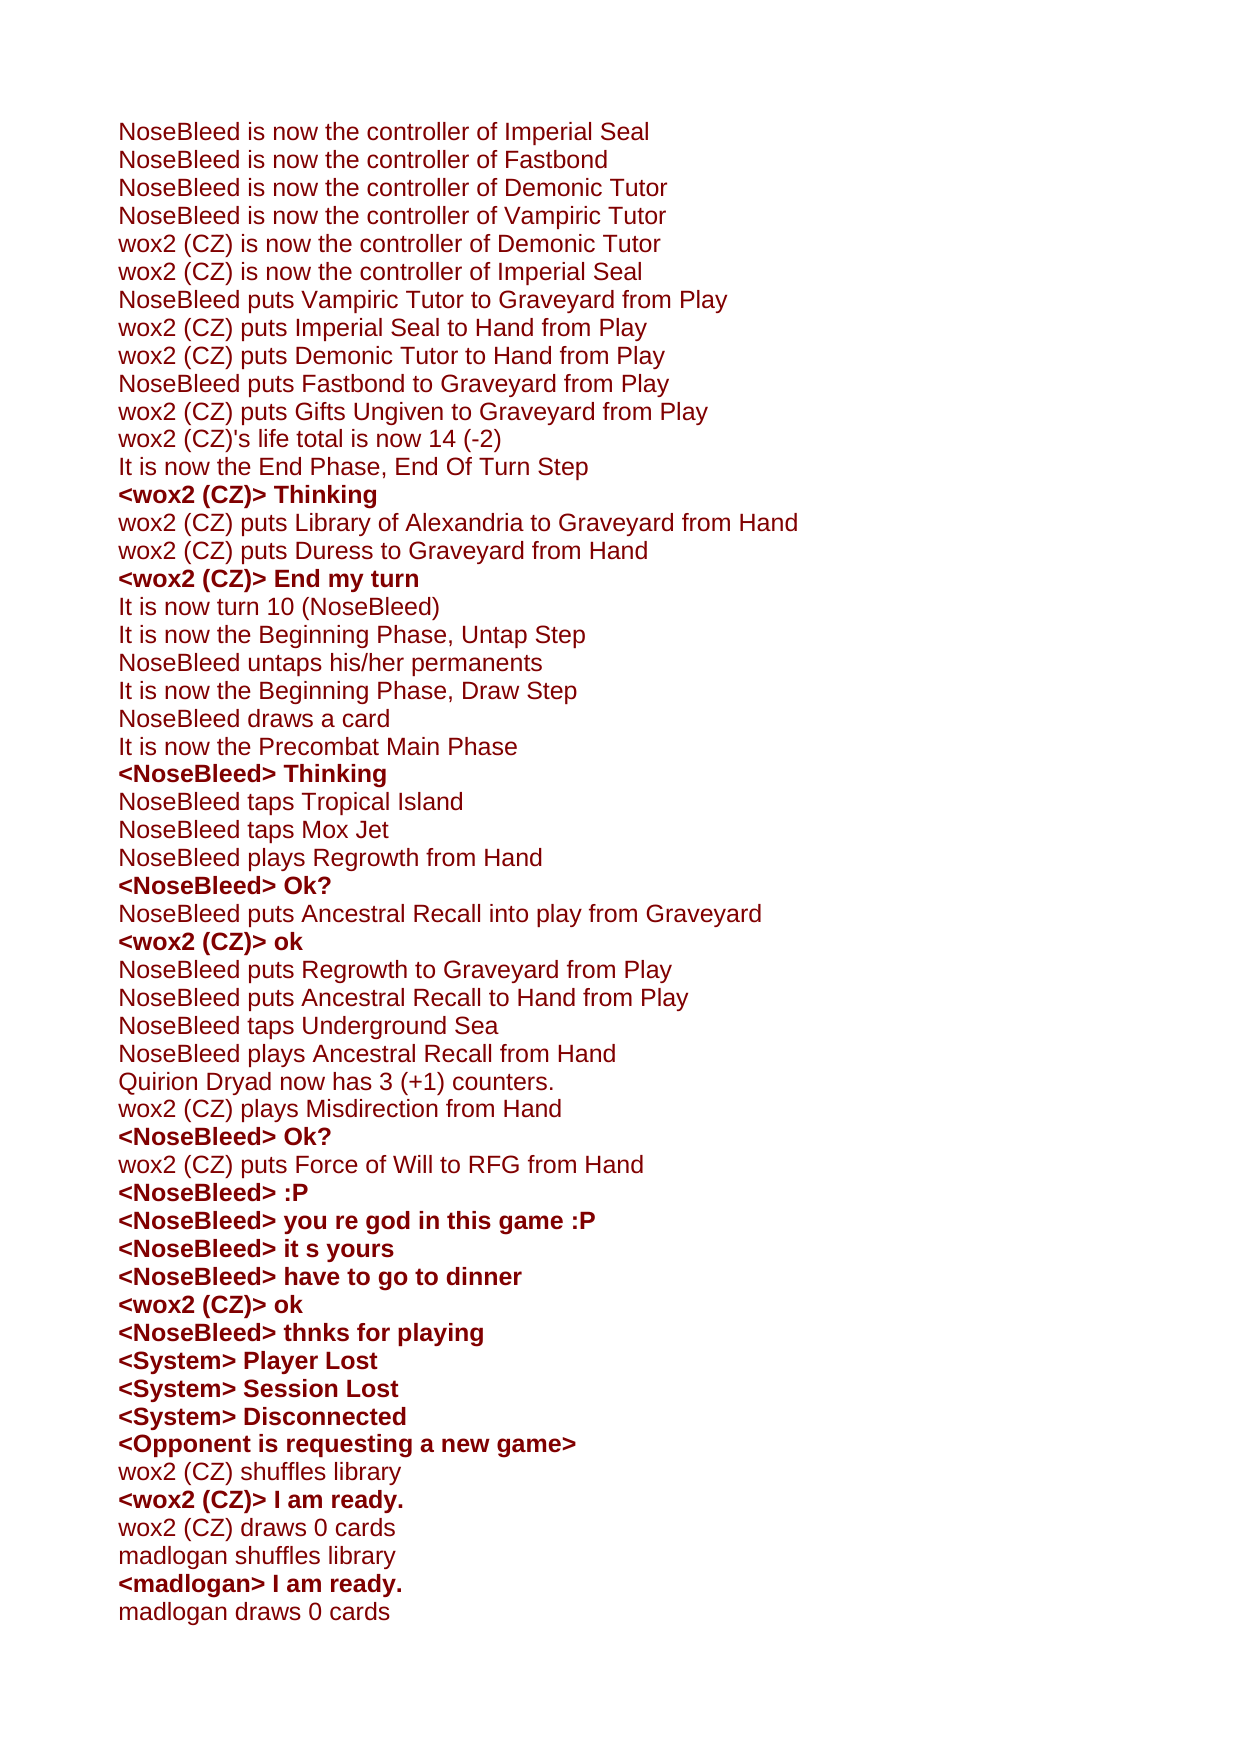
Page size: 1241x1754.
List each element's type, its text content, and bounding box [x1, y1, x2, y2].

text NoseBleed taps Tropical Island [118, 788, 1122, 816]
text <NoseBleed> have to go to dinner [118, 1263, 1122, 1291]
text NoseBleed plays Ancestral Recall from Hand [118, 1039, 1122, 1067]
text It is now the Beginning Phase, Draw Step [118, 676, 1122, 704]
text wox2 (CZ) draws 0 cards [118, 1514, 1122, 1542]
text It is now the Precombat Main Phase [118, 732, 1122, 760]
text <NoseBleed> you re god in this game :P [118, 1207, 1122, 1235]
text <NoseBleed> :P [118, 1179, 1122, 1207]
text <Opponent is requesting a new game> [118, 1430, 1122, 1458]
text NoseBleed puts Vampiric Tutor to Graveyard from Play [118, 286, 1122, 313]
text NoseBleed puts Fastbond to Graveyard from Play [118, 369, 1122, 397]
text NoseBleed puts Ancestral Recall to Hand from Play [118, 983, 1122, 1011]
text <NoseBleed> thnks for playing [118, 1318, 1122, 1346]
text wox2 (CZ) puts Force of Will to RFG from Hand [118, 1151, 1122, 1179]
text NoseBleed taps Mox Jet [118, 816, 1122, 844]
text wox2 (CZ) shuffles library [118, 1458, 1122, 1486]
text <System> Player Lost [118, 1346, 1122, 1374]
text NoseBleed puts Ancestral Recall into play from Graveyard [118, 900, 1122, 928]
text <wox2 (CZ)> ok [118, 1291, 1122, 1318]
text Quirion Dryad now has 3 (+1) counters. [118, 1067, 1122, 1095]
text wox2 (CZ) puts Library of Alexandria to Graveyard from Hand [118, 509, 1122, 537]
text <wox2 (CZ)> ok [118, 928, 1122, 956]
text wox2 (CZ) puts Duress to Graveyard from Hand [118, 537, 1122, 565]
text It is now turn 10 (NoseBleed) [118, 593, 1122, 621]
text NoseBleed is now the controller of Imperial Seal [118, 118, 1122, 146]
text <wox2 (CZ)> I am ready. [118, 1486, 1122, 1514]
text It is now the End Phase, End Of Turn Step [118, 453, 1122, 481]
text <NoseBleed> Ok? [118, 872, 1122, 900]
text NoseBleed plays Regrowth from Hand [118, 844, 1122, 872]
text <System> Disconnected [118, 1402, 1122, 1430]
text wox2 (CZ) puts Gifts Ungiven to Graveyard from Play [118, 397, 1122, 425]
text NoseBleed untaps his/her permanents [118, 648, 1122, 676]
text madlogan shuffles library [118, 1542, 1122, 1570]
text madlogan draws 0 cards [118, 1598, 1122, 1626]
text wox2 (CZ) puts Imperial Seal to Hand from Play [118, 313, 1122, 341]
text <NoseBleed> it s yours [118, 1235, 1122, 1263]
text <NoseBleed> Ok? [118, 1123, 1122, 1151]
text NoseBleed puts Regrowth to Graveyard from Play [118, 956, 1122, 983]
text NoseBleed is now the controller of Demonic Tutor [118, 174, 1122, 202]
text wox2 (CZ)'s life total is now 14 (-2) [118, 425, 1122, 453]
text wox2 (CZ) plays Misdirection from Hand [118, 1095, 1122, 1123]
text wox2 (CZ) puts Demonic Tutor to Hand from Play [118, 341, 1122, 369]
text <wox2 (CZ)> Thinking [118, 481, 1122, 509]
text <wox2 (CZ)> End my turn [118, 565, 1122, 593]
text <System> Session Lost [118, 1374, 1122, 1402]
text <madlogan> I am ready. [118, 1570, 1122, 1598]
text It is now the Beginning Phase, Untap Step [118, 621, 1122, 648]
text NoseBleed taps Underground Sea [118, 1011, 1122, 1039]
text wox2 (CZ) is now the controller of Imperial Seal [118, 258, 1122, 286]
text NoseBleed is now the controller of Vampiric Tutor [118, 202, 1122, 230]
text NoseBleed is now the controller of Fastbond [118, 146, 1122, 174]
text <NoseBleed> Thinking [118, 760, 1122, 788]
text wox2 (CZ) is now the controller of Demonic Tutor [118, 230, 1122, 258]
text NoseBleed draws a card [118, 704, 1122, 732]
